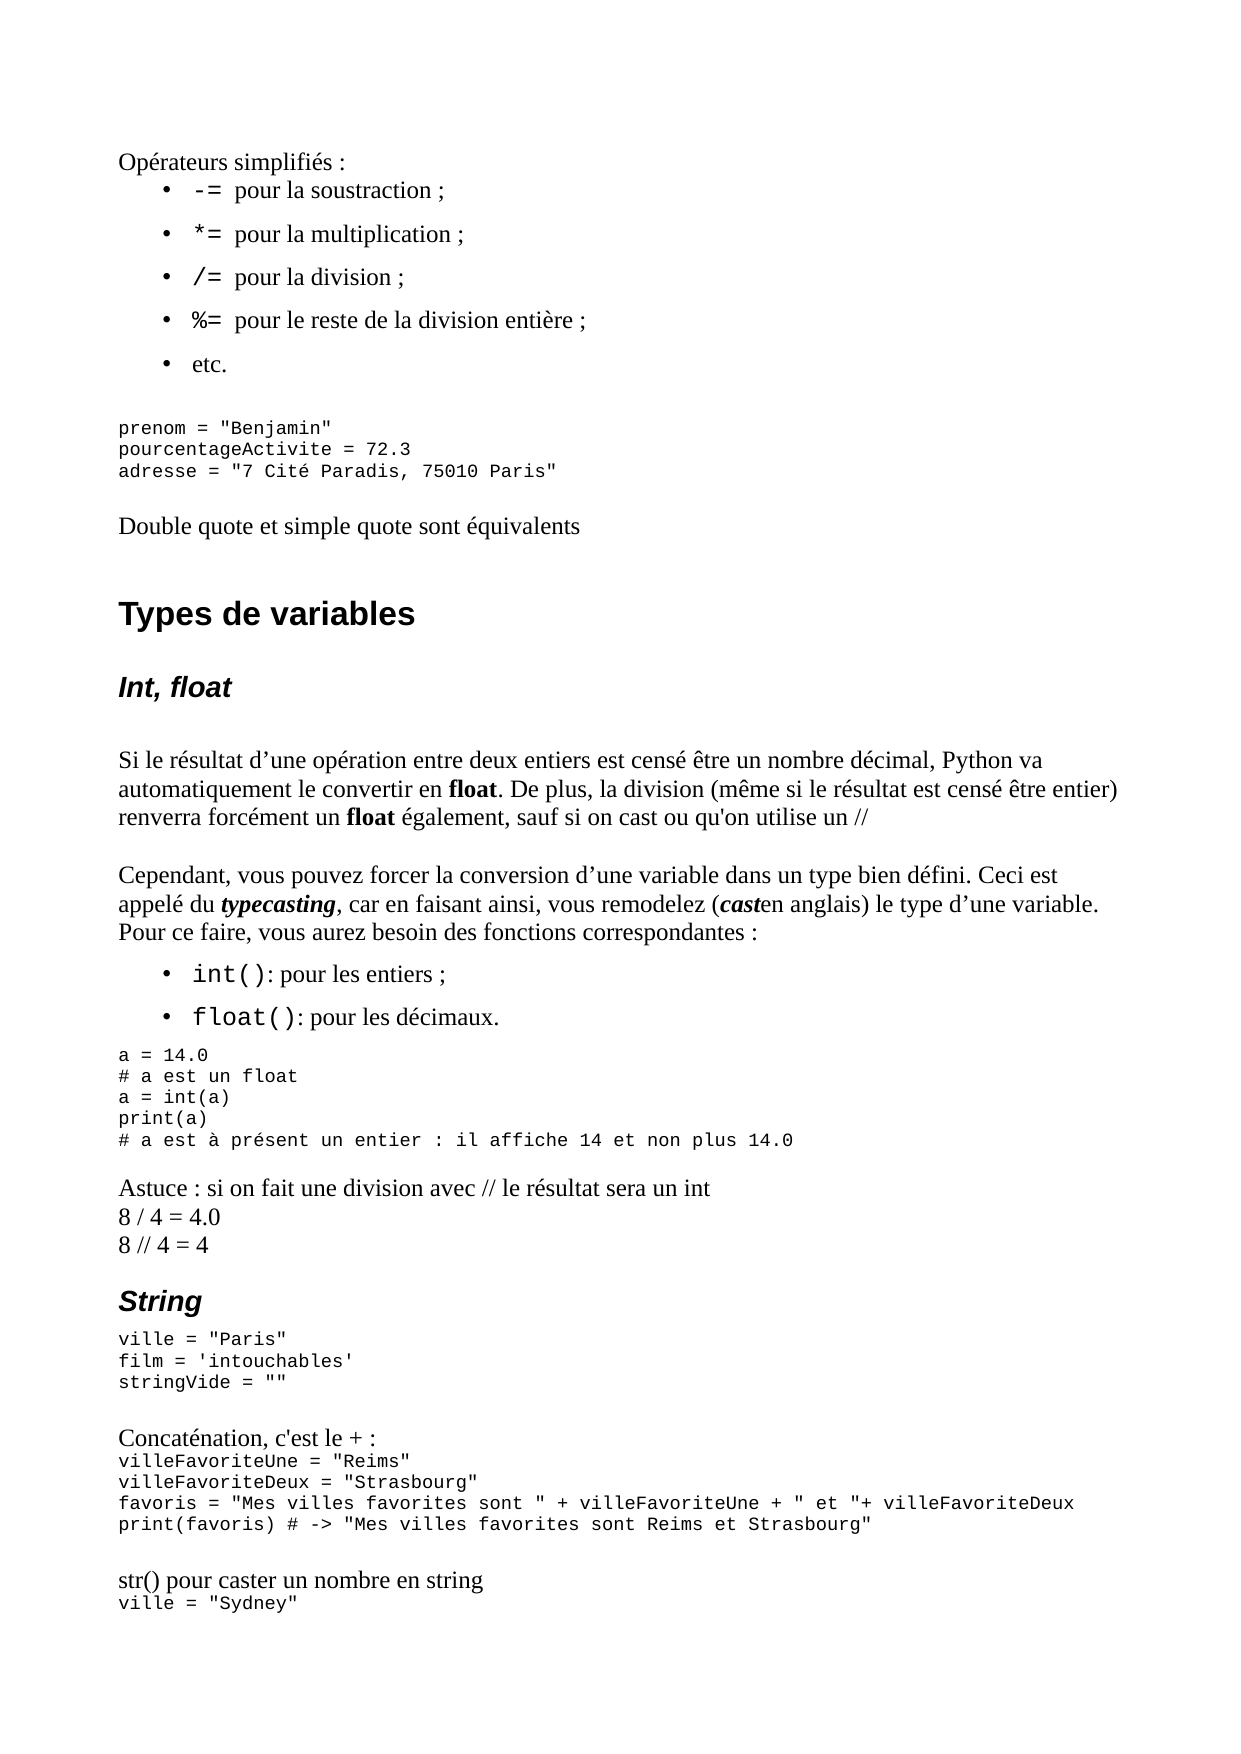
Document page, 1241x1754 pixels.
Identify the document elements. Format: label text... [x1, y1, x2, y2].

text 8 // 4 = 4 [118, 1230, 1122, 1259]
list etc. [162, 349, 1122, 378]
text print(favoris) # -> "Mes villes favorites sont Reims et Strasbourg" [118, 1515, 1122, 1536]
subtitle String [118, 1284, 1122, 1318]
text stringVide = "" [118, 1373, 1122, 1394]
text prenom = "Benjamin" [118, 419, 1122, 440]
text villeFavoriteDeux = "Strasbourg" [118, 1473, 1122, 1494]
list %= pour le reste de la division entière ; [162, 306, 1122, 336]
text ville = "Paris" [118, 1330, 1122, 1351]
text film = 'intouchables' [118, 1351, 1122, 1373]
text villeFavoriteUne = "Reims" [118, 1451, 1122, 1473]
list int(): pour les entiers ; [162, 959, 1122, 989]
subtitle Types de variables [118, 594, 1122, 633]
text a = int(a) [118, 1088, 1122, 1109]
subtitle Int, float [118, 670, 1122, 704]
text ville = "Sydney" [118, 1594, 1122, 1615]
text str() pour caster un nombre en string [118, 1565, 1122, 1594]
text adresse = "7 Cité Paradis, 75010 Paris" [118, 461, 1122, 483]
list /= pour la division ; [162, 262, 1122, 293]
text a = 14.0 [118, 1045, 1122, 1067]
text print(a) [118, 1109, 1122, 1130]
text Opérateurs simplifiés : [118, 147, 1122, 176]
text # a est un float [118, 1067, 1122, 1088]
text Si le résultat d’une opération entre deux entiers est censé être un nombre décimal, Python va automatiquement le convertir en float. De plus, la division (même si le résultat est censé être entier) renverra forcément un float également, sauf si on cast ou qu'on utilise un // [118, 745, 1122, 831]
text # a est à présent un entier : il affiche 14 et non plus 14.0 [118, 1130, 1122, 1152]
text Concaténation, c'est le + : [118, 1423, 1122, 1451]
list *= pour la multiplication ; [162, 219, 1122, 250]
text Double quote et simple quote sont équivalents [118, 511, 1122, 540]
text Astuce : si on fait une division avec // le résultat sera un int [118, 1173, 1122, 1202]
list float(): pour les décimaux. [162, 1002, 1122, 1033]
text pourcentageActivite = 72.3 [118, 440, 1122, 461]
list -= pour la soustraction ; [162, 176, 1122, 206]
text favoris = "Mes villes favorites sont " + villeFavoriteUne + " et "+ villeFavoriteDeux [118, 1494, 1122, 1515]
text 8 / 4 = 4.0 [118, 1202, 1122, 1230]
text Cependant, vous pouvez forcer la conversion d’une variable dans un type bien défini. Ceci est appelé du typecasting, car en faisant ainsi, vous remodelez (casten anglais) le type d’une variable. Pour ce faire, vous aurez besoin des fonctions correspondantes : [118, 860, 1122, 946]
